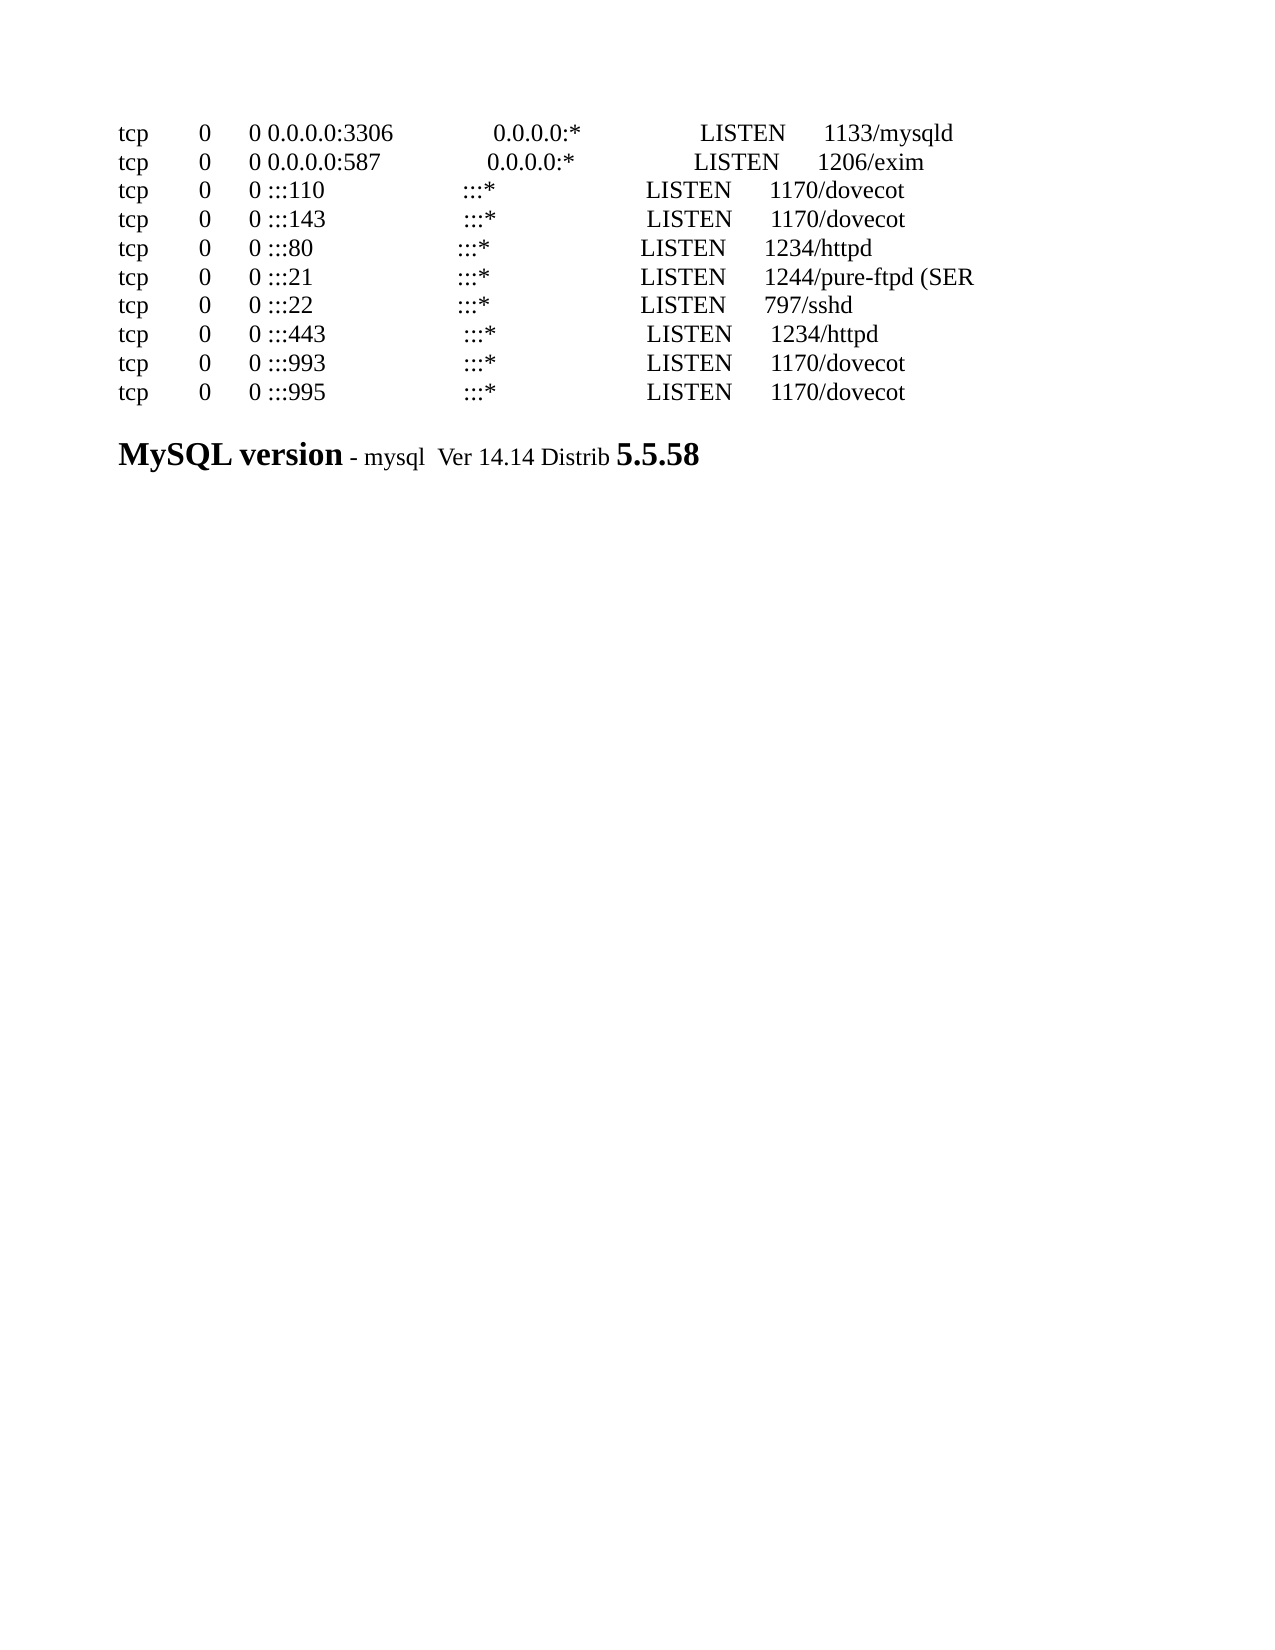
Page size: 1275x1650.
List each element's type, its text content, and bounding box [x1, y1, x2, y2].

text tcp 0 0 0.0.0.0:587 0.0.0.0:* LISTEN 1206/exim [118, 147, 1157, 176]
text tcp 0 0 :::22 :::* LISTEN 797/sshd [118, 291, 1157, 319]
text tcp 0 0 :::443 :::* LISTEN 1234/httpd [118, 319, 1157, 348]
text tcp 0 0 :::21 :::* LISTEN 1244/pure-ftpd (SER [118, 262, 1157, 291]
text tcp 0 0 :::143 :::* LISTEN 1170/dovecot [118, 204, 1157, 233]
text MySQL version - mysql Ver 14.14 Distrib 5.5.58 [118, 434, 1157, 473]
text tcp 0 0 0.0.0.0:3306 0.0.0.0:* LISTEN 1133/mysqld [118, 118, 1157, 147]
text tcp 0 0 :::995 :::* LISTEN 1170/dovecot [118, 377, 1157, 406]
text tcp 0 0 :::80 :::* LISTEN 1234/httpd [118, 233, 1157, 262]
text tcp 0 0 :::993 :::* LISTEN 1170/dovecot [118, 348, 1157, 377]
text tcp 0 0 :::110 :::* LISTEN 1170/dovecot [118, 176, 1157, 204]
